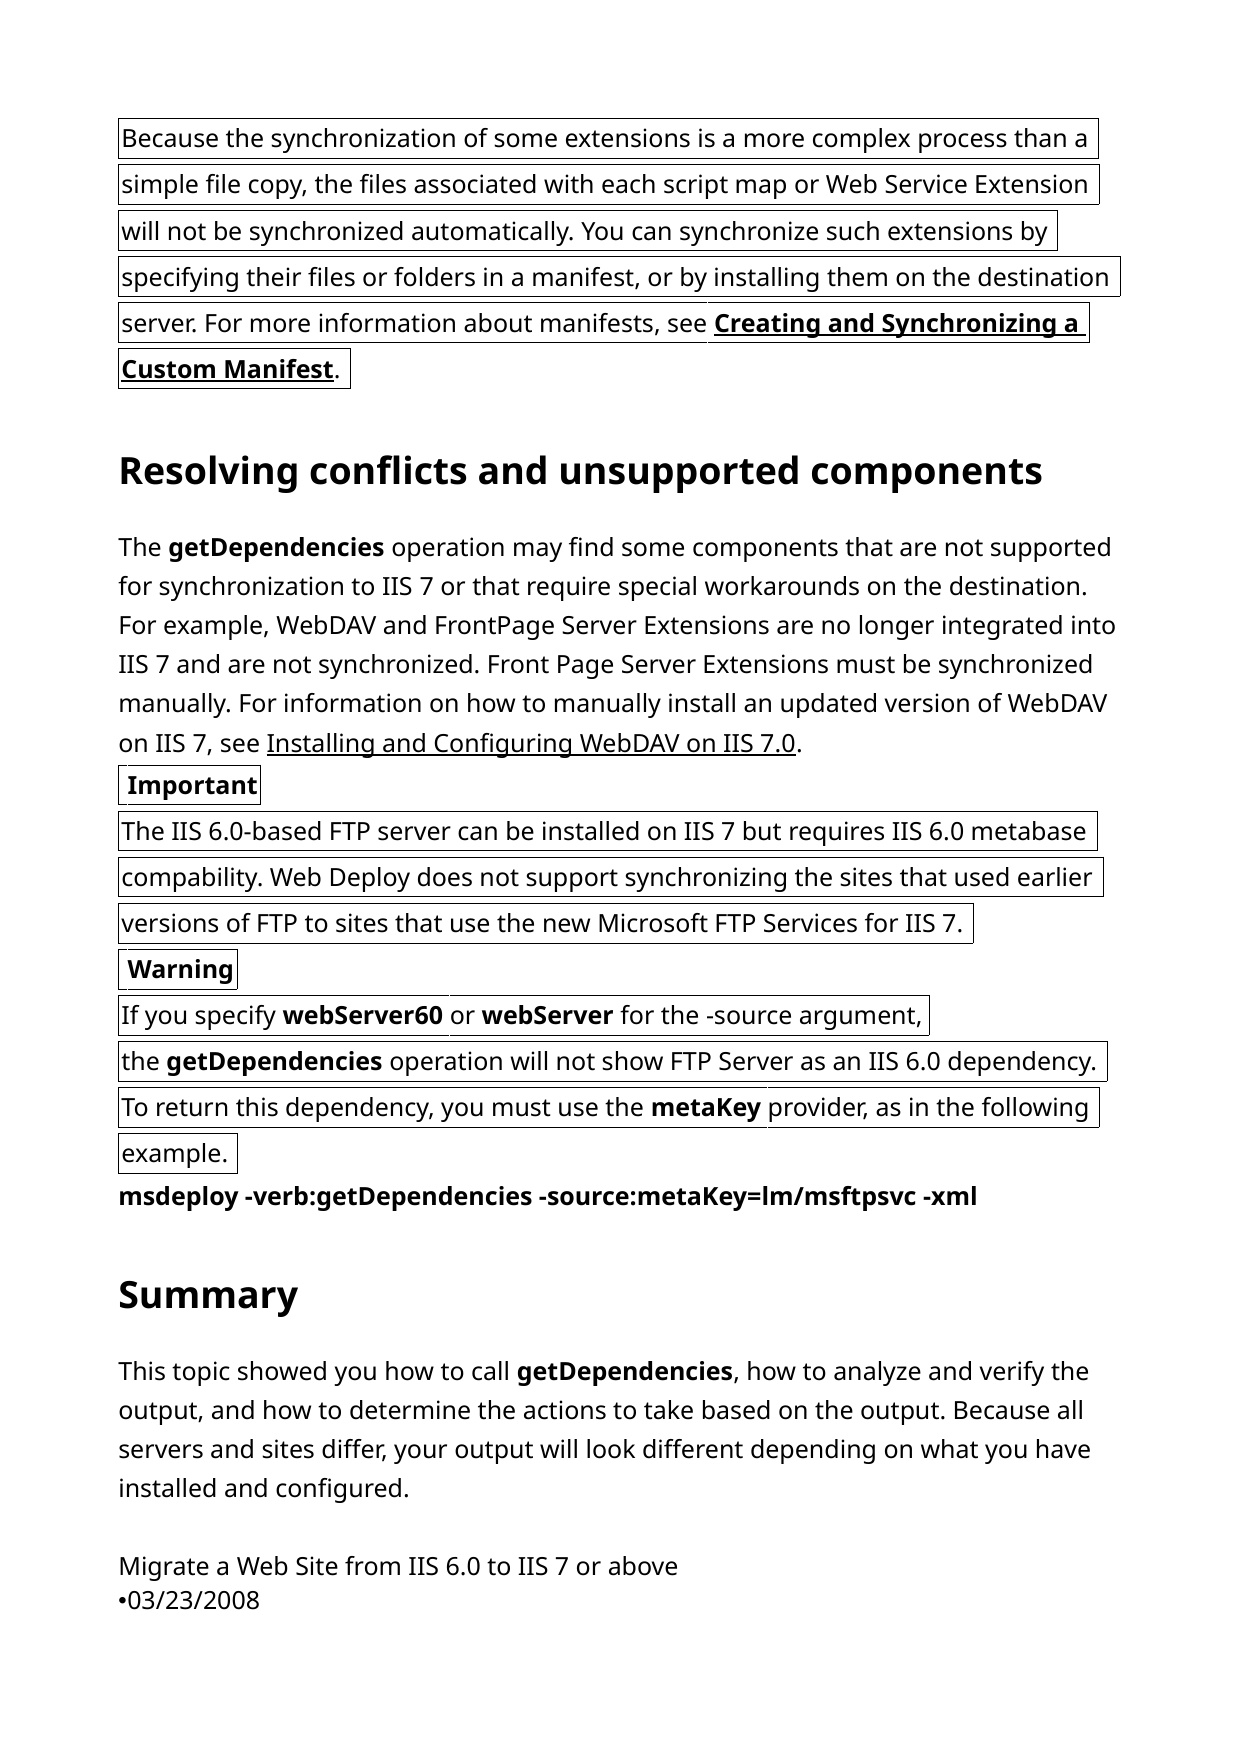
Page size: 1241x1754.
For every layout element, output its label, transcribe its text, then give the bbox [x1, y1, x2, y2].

text This topic showed you how to call getDependencies, how to analyze and verify the output, and how to determine the actions to take based on the output. Because all servers and sites differ, your output will look different depending on what you have installed and configured. [118, 1353, 1122, 1505]
text The getDependencies operation may find some components that are not supported for synchronization to IIS 7 or that require special workarounds on the destination. For example, WebDAV and FrontPage Server Extensions are no longer integrated into IIS 7 and are not synchronized. Front Page Server Extensions must be synchronized manually. For information on how to manually install an updated version of WebDAV on IIS 7, see Installing and Configuring WebDAV on IIS 7.0. [118, 529, 1122, 759]
text The IIS 6.0-based FTP server can be installed on IIS 7 but requires IIS 6.0 metabase compability. Web Deploy does not support synchronizing the sites that used earlier versions of FTP to sites that use the new Microsoft FTP Services for IIS 7. [118, 811, 1122, 943]
text msdeploy -verb:getDependencies -source:metaKey=lm/msftpsvc -xml [118, 1179, 1122, 1213]
text [261, 764, 1122, 804]
text Warning [119, 950, 237, 989]
subtitle Resolving conflicts and unsupported components [118, 444, 1122, 495]
list 03/23/2008 [118, 1583, 1122, 1617]
subtitle Summary [118, 1268, 1122, 1319]
text Important [119, 766, 260, 804]
subtitle Migrate a Web Site from IIS 6.0 to IIS 7 or above [118, 1549, 1122, 1583]
text If you specify webServer60 or webServer for the -source argument, the getDependencies operation will not show FTP Server as an IIS 6.0 dependency. To return this dependency, you must use the metaKey provider, as in the following example. [118, 995, 1122, 1173]
text [238, 949, 1122, 989]
text Because the synchronization of some extensions is a more complex process than a simple file copy, the files associated with each script map or Web Service Extension will not be synchronized automatically. You can synchronize such extensions by specifying their files or folders in a manifest, or by installing them on the destination server. For more information about manifests, see Creating and Synchronizing a Custom Manifest. [118, 118, 1122, 388]
